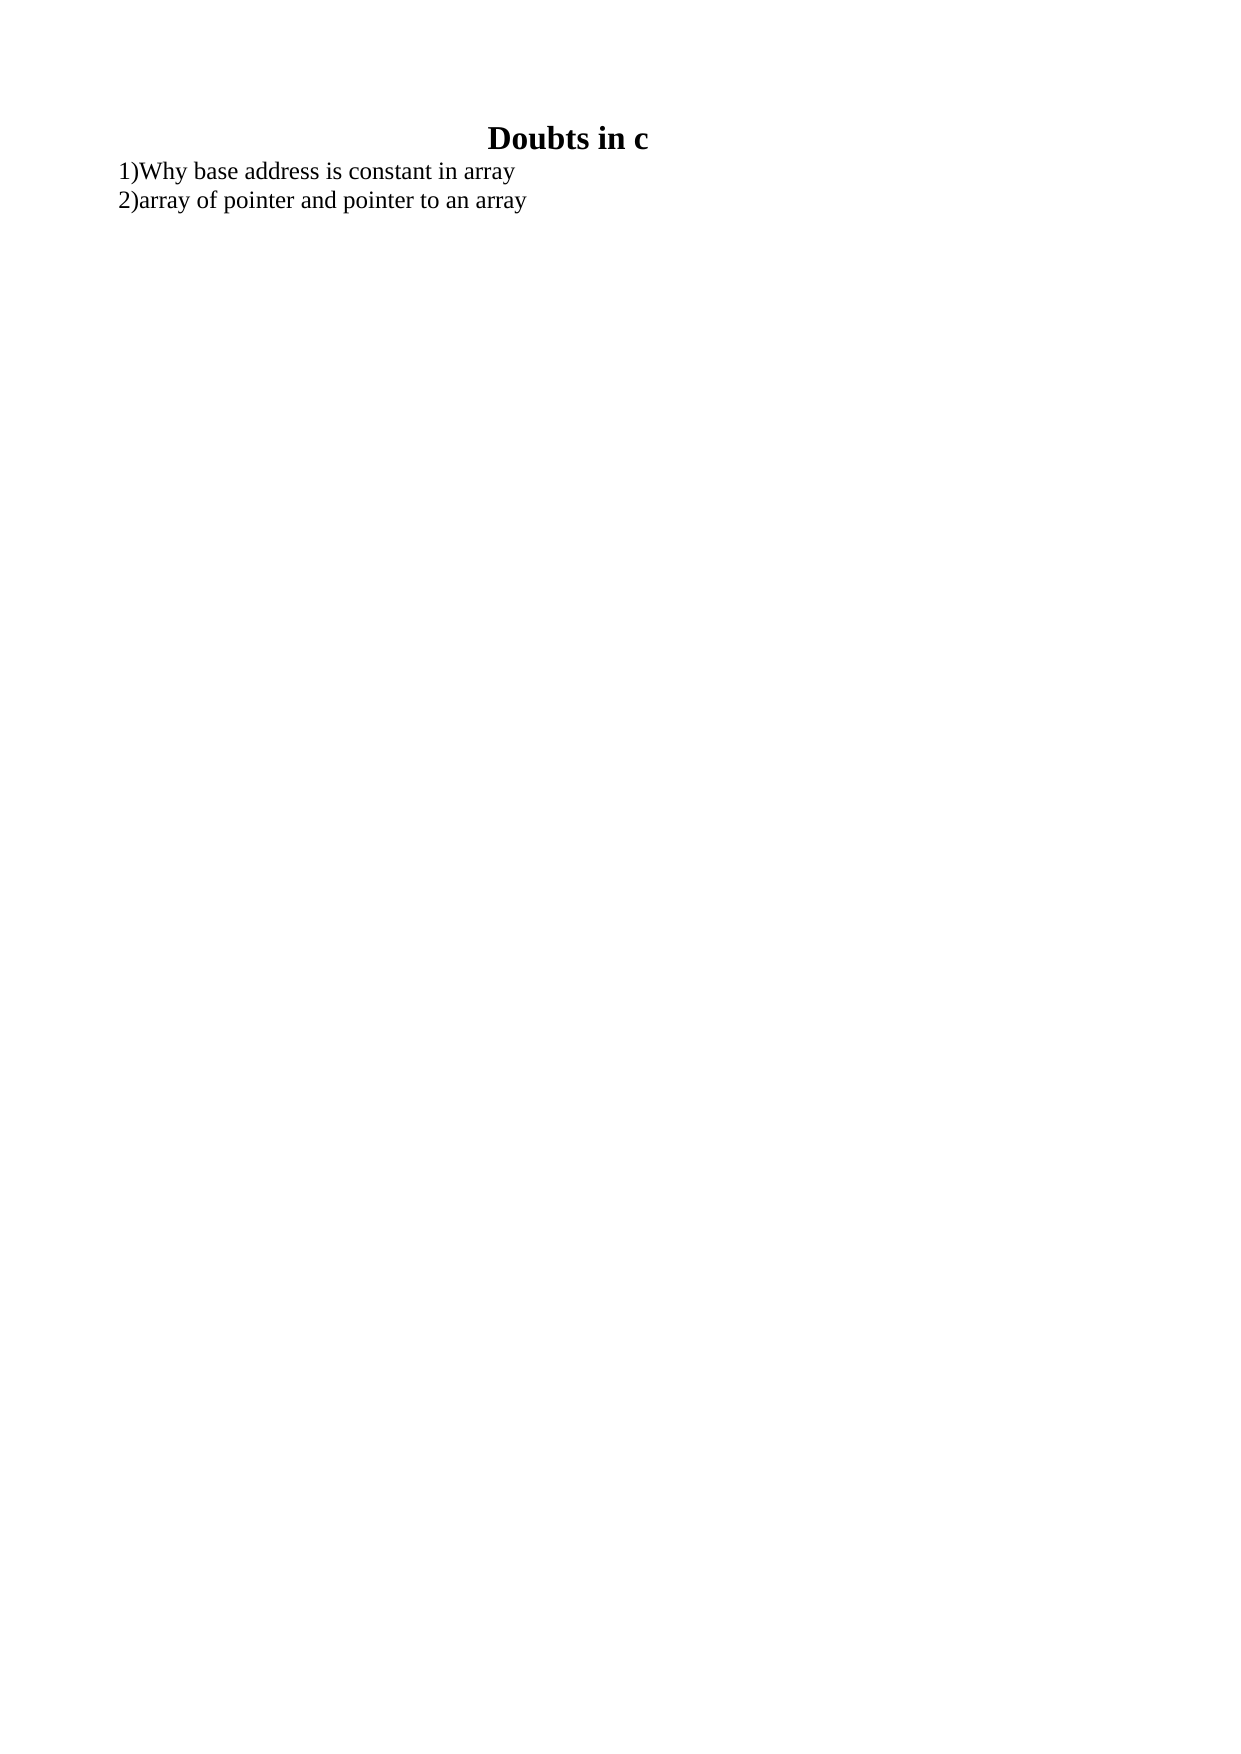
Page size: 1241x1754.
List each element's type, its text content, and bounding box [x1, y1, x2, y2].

text 2)array of pointer and pointer to an array [118, 185, 1122, 214]
text Doubts in c [118, 118, 1122, 156]
text 1)Why base address is constant in array [118, 156, 1122, 185]
